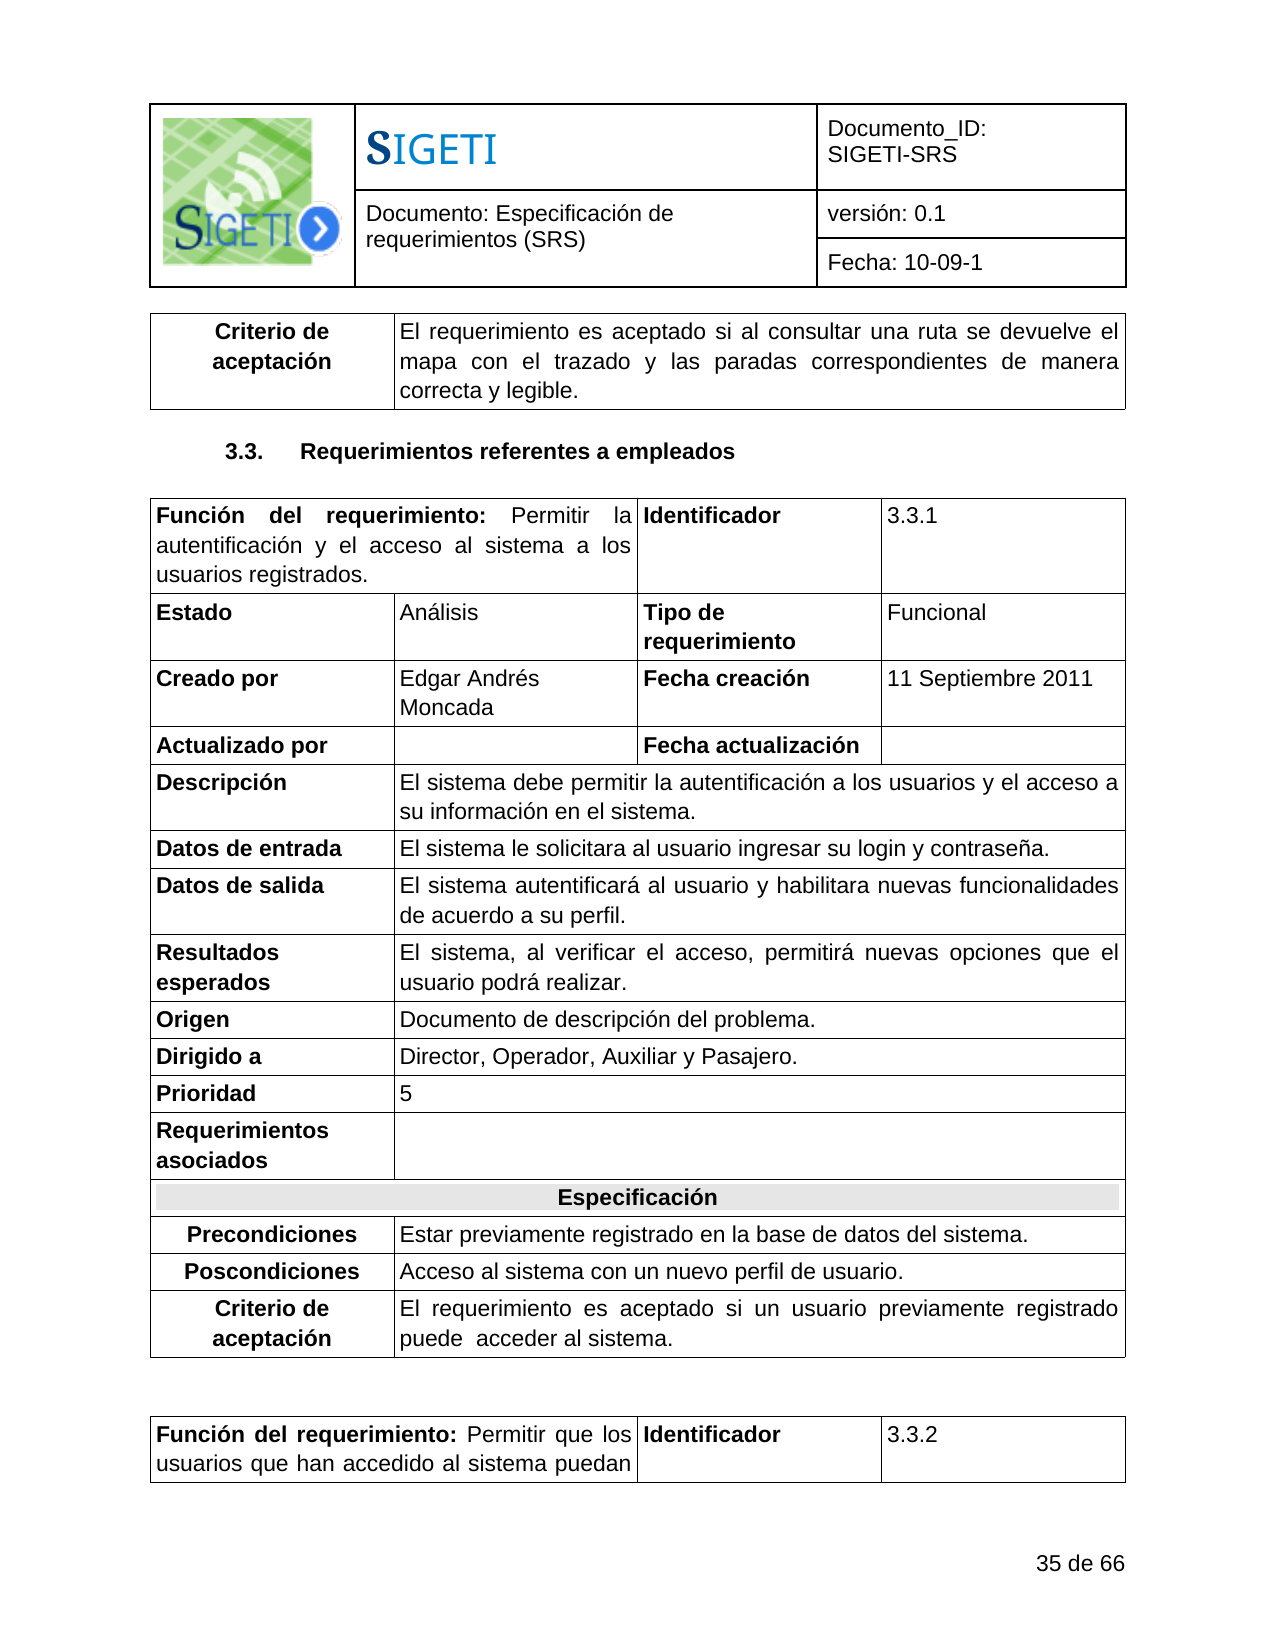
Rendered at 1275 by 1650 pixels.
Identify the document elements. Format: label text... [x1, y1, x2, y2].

table_header Identificador [638, 499, 881, 593]
table_cell Resultados esperados [151, 935, 394, 1001]
table_header 3.3.2 [882, 1417, 1125, 1482]
table_cell Documento de descripción del problema. [395, 1002, 1125, 1038]
table_cell Requerimientos asociados [151, 1113, 394, 1179]
table_cell [882, 727, 1125, 764]
table_cell Prioridad [151, 1076, 394, 1112]
table_cell Funcional [882, 594, 1125, 660]
table_cell Director, Operador, Auxiliar y Pasajero. [395, 1039, 1125, 1075]
table_cell [395, 727, 637, 764]
table_cell El requerimiento es aceptado si un usuario previamente registrado puede acceder al sistema. [395, 1291, 1125, 1357]
table_cell El sistema autentificará al usuario y habilitara nuevas funcionalidades de acuerdo a su perfil. [395, 869, 1125, 934]
table_cell Datos de entrada [151, 831, 394, 867]
table_cell Origen [151, 1002, 394, 1038]
table_cell Tipo de requerimiento [638, 594, 881, 660]
text 3.3. Requerimientos referentes a empleados [150, 439, 1125, 464]
table_cell Especificación [151, 1180, 1125, 1216]
table_header 3.3.1 [882, 499, 1125, 593]
table_cell Acceso al sistema con un nuevo perfil de usuario. [395, 1254, 1125, 1290]
table_cell Datos de salida [151, 869, 394, 934]
picture [162, 118, 343, 266]
table_cell El sistema, al verificar el acceso, permitirá nuevas opciones que el usuario podrá realizar. [395, 935, 1125, 1001]
table_cell [395, 1113, 1125, 1179]
table_cell Dirigido a [151, 1039, 394, 1075]
table_cell Fecha actualización [638, 727, 881, 764]
table_cell El sistema debe permitir la autentificación a los usuarios y el acceso a su información en el sistema. [395, 765, 1125, 830]
table_cell Actualizado por [151, 727, 394, 764]
table_cell Edgar Andrés Moncada [395, 661, 637, 726]
table_cell Fecha creación [638, 661, 881, 726]
table_header Función del requerimiento: Permitir que los usuarios que han accedido al sistema puedan [151, 1417, 637, 1482]
table_cell El requerimiento es aceptado si al consultar una ruta se devuelve el mapa con el trazado y las paradas correspondientes de manera correcta y legible. [395, 314, 1125, 409]
table_cell Estar previamente registrado en la base de datos del sistema. [395, 1217, 1125, 1253]
table_cell Análisis [395, 594, 637, 660]
table_cell Descripción [151, 765, 394, 830]
table_cell El sistema le solicitara al usuario ingresar su login y contraseña. [395, 831, 1125, 867]
table_cell Estado [151, 594, 394, 660]
table_cell 11 Septiembre 2011 [882, 661, 1125, 726]
table_header Función del requerimiento: Permitir la autentificación y el acceso al sistema a los usuarios registrados. [151, 499, 637, 593]
table_cell Precondiciones [151, 1217, 394, 1253]
table_cell Criterio de aceptación [151, 314, 394, 409]
table_cell Criterio de aceptación [151, 1291, 394, 1357]
table_cell Poscondiciones [151, 1254, 394, 1290]
table_cell 5 [395, 1076, 1125, 1112]
table_header Identificador [638, 1417, 881, 1482]
table_cell Creado por [151, 661, 394, 726]
